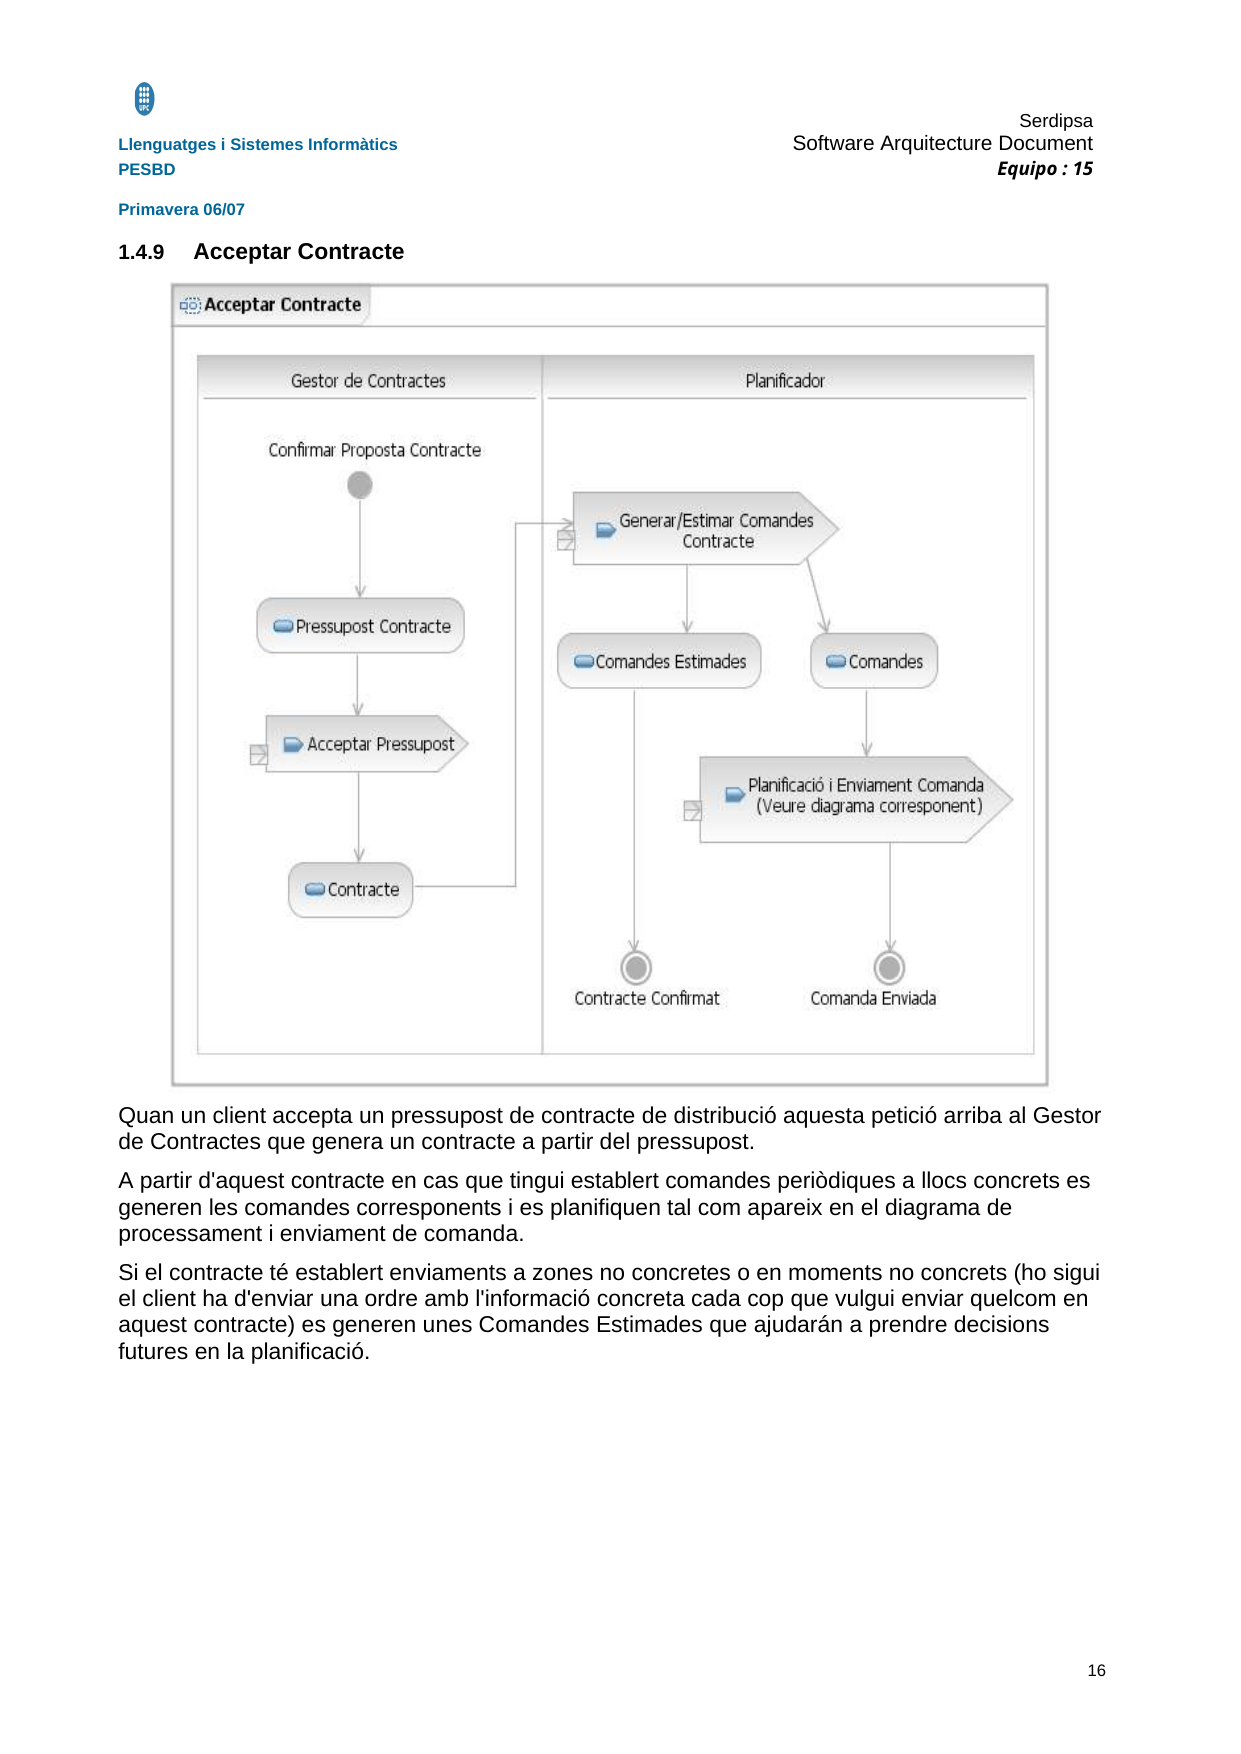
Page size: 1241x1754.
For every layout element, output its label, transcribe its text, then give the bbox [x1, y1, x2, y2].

picture [159, 270, 1065, 1102]
text Quan un client accepta un pressupost de contracte de distribució aquesta petició arriba al Gestor de Contractes que genera un contracte a partir del pressupost. [118, 271, 1106, 1155]
text A partir d'aquest contracte en cas que tingui establert comandes periòdiques a llocs concrets es generen les comandes corresponents i es planifiquen tal com apareix en el diagrama de processament i enviament de comanda. [118, 1167, 1106, 1246]
text Si el contracte té establert enviaments a zones no concretes o en moments no concrets (ho sigui el client ha d'enviar una ordre amb l'informació concreta cada cop que vulgui enviar quelcom en aquest contracte) es generen unes Comandes Estimades que ajudarán a prendre decisions futures en la planificació. [118, 1259, 1106, 1364]
subtitle Acceptar Contracte [118, 238, 1106, 264]
